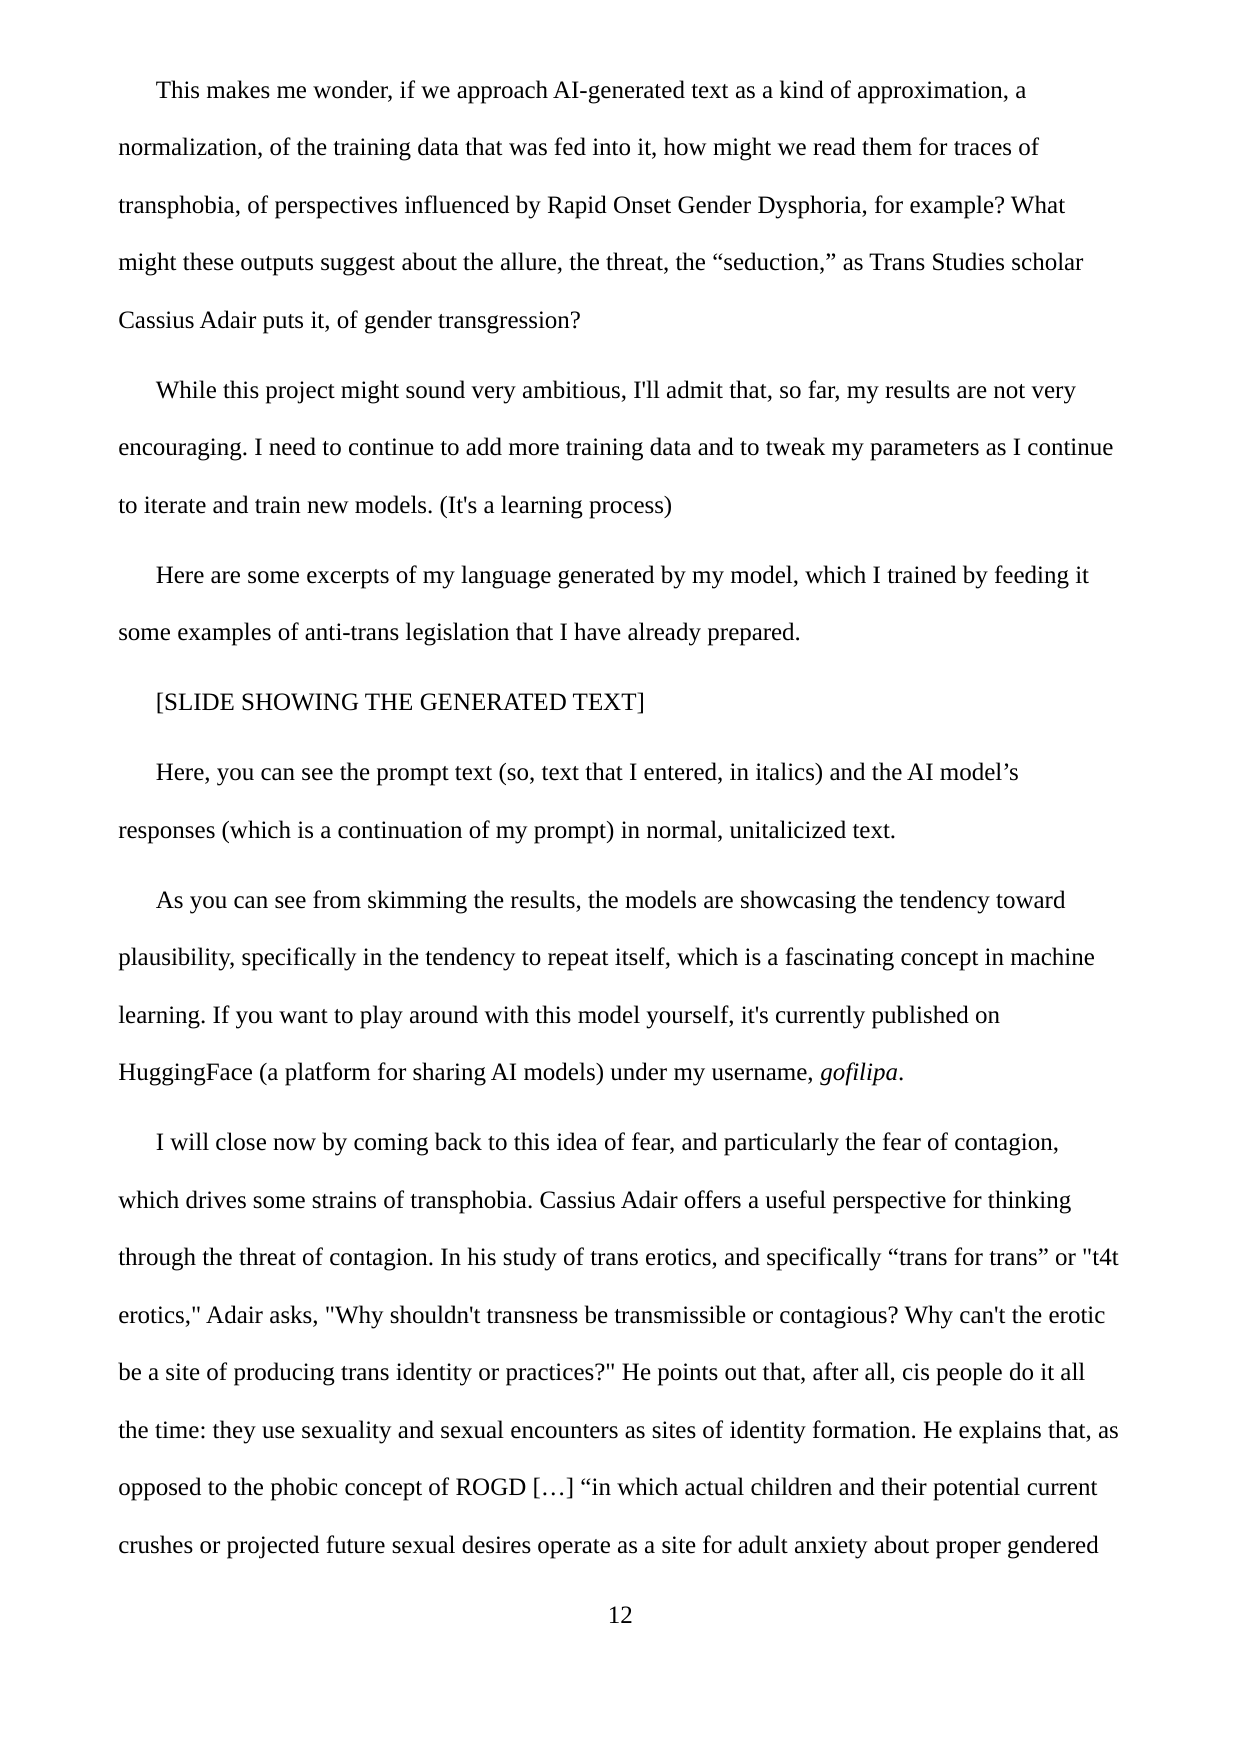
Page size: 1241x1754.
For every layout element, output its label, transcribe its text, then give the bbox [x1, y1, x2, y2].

text Here are some excerpts of my language generated by my model, which I trained by feeding it some examples of anti-trans legislation that I have already prepared. [118, 560, 1122, 646]
text Here, you can see the prompt text (so, text that I entered, in italics) and the AI model’s responses (which is a continuation of my prompt) in normal, unitalicized text. [118, 757, 1122, 844]
text This makes me wonder, if we approach AI-generated text as a kind of approximation, a normalization, of the training data that was fed into it, how might we read them for traces of transphobia, of perspectives influenced by Rapid Onset Gender Dysphoria, for example? What might these outputs suggest about the allure, the threat, the “seduction,” as Trans Studies scholar Cassius Adair puts it, of gender transgression? [118, 75, 1122, 334]
text While this project might sound very ambitious, I'll admit that, so far, my results are not very encouraging. I need to continue to add more training data and to tweak my parameters as I continue to iterate and train new models. (It's a learning process) [118, 375, 1122, 519]
text I will close now by coming back to this idea of fear, and particularly the fear of contagion, which drives some strains of transphobia. Cassius Adair offers a useful perspective for thinking through the threat of contagion. In his study of trans erotics, and specifically “trans for trans” or "t4t erotics," Adair asks, "Why shouldn't transness be transmissible or contagious? Why can't the erotic be a site of producing trans identity or practices?" He points out that, after all, cis people do it all the time: they use sexuality and sexual encounters as sites of identity formation. He explains that, as opposed to the phobic concept of ROGD […] “in which actual children and their potential current crushes or projected future sexual desires operate as a site for adult anxiety about proper gendered [118, 1127, 1122, 1559]
text [SLIDE SHOWING THE GENERATED TEXT] [118, 687, 1122, 716]
text As you can see from skimming the results, the models are showcasing the tendency toward plausibility, specifically in the tendency to repeat itself, which is a fascinating concept in machine learning. If you want to play around with this model yourself, it's currently published on HuggingFace (a platform for sharing AI models) under my username, gofilipa. [118, 885, 1122, 1086]
